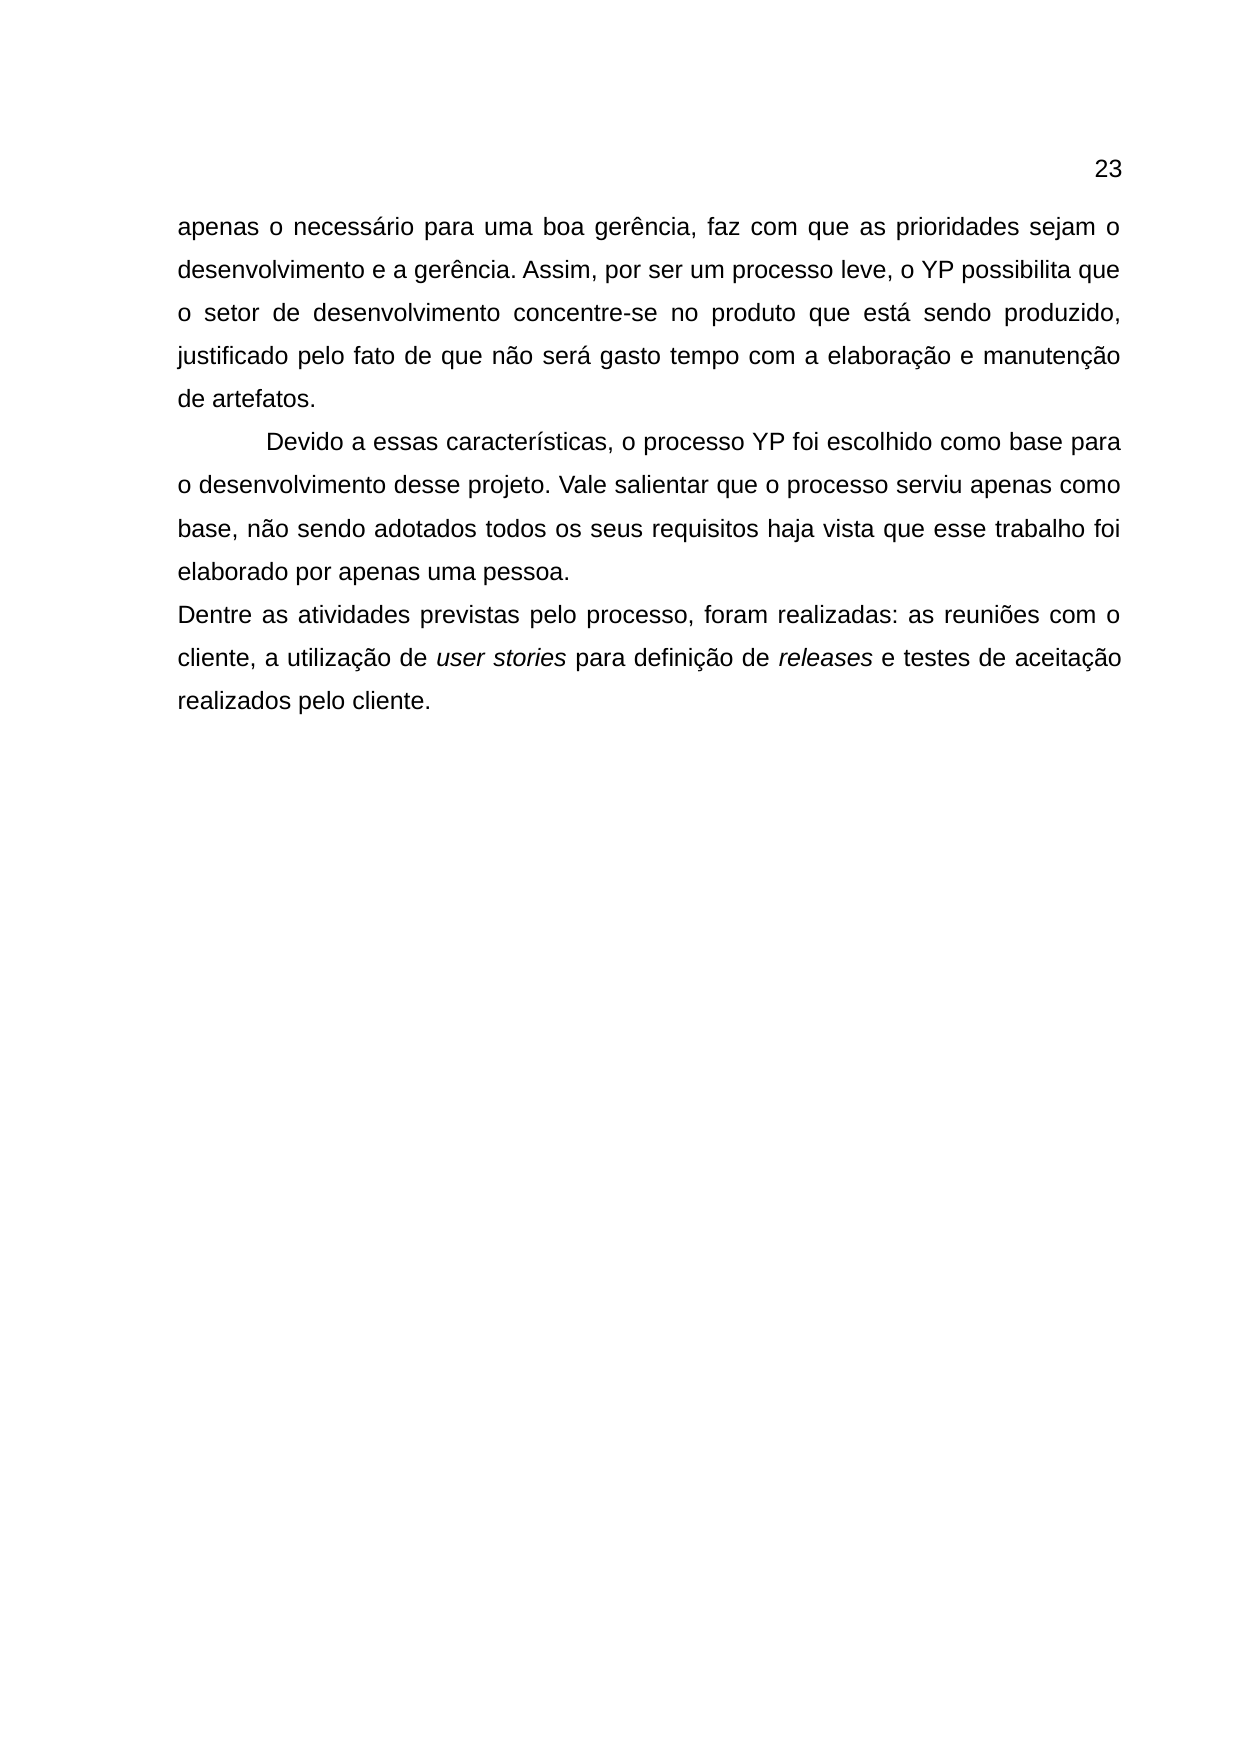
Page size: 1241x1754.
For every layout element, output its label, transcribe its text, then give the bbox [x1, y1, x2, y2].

text Dentre as atividades previstas pelo processo, foram realizadas: as reuniões com o cliente, a utilização de user stories para definição de releases e testes de aceitação realizados pelo cliente. [177, 600, 1122, 715]
text apenas o necessário para uma boa gerência, faz com que as prioridades sejam o desenvolvimento e a gerência. Assim, por ser um processo leve, o YP possibilita que o setor de desenvolvimento concentre-se no produto que está sendo produzido, justificado pelo fato de que não será gasto tempo com a elaboração e manutenção de artefatos. [177, 212, 1122, 413]
text Devido a essas características, o processo YP foi escolhido como base para o desenvolvimento desse projeto. Vale salientar que o processo serviu apenas como base, não sendo adotados todos os seus requisitos haja vista que esse trabalho foi elaborado por apenas uma pessoa. [177, 427, 1122, 586]
